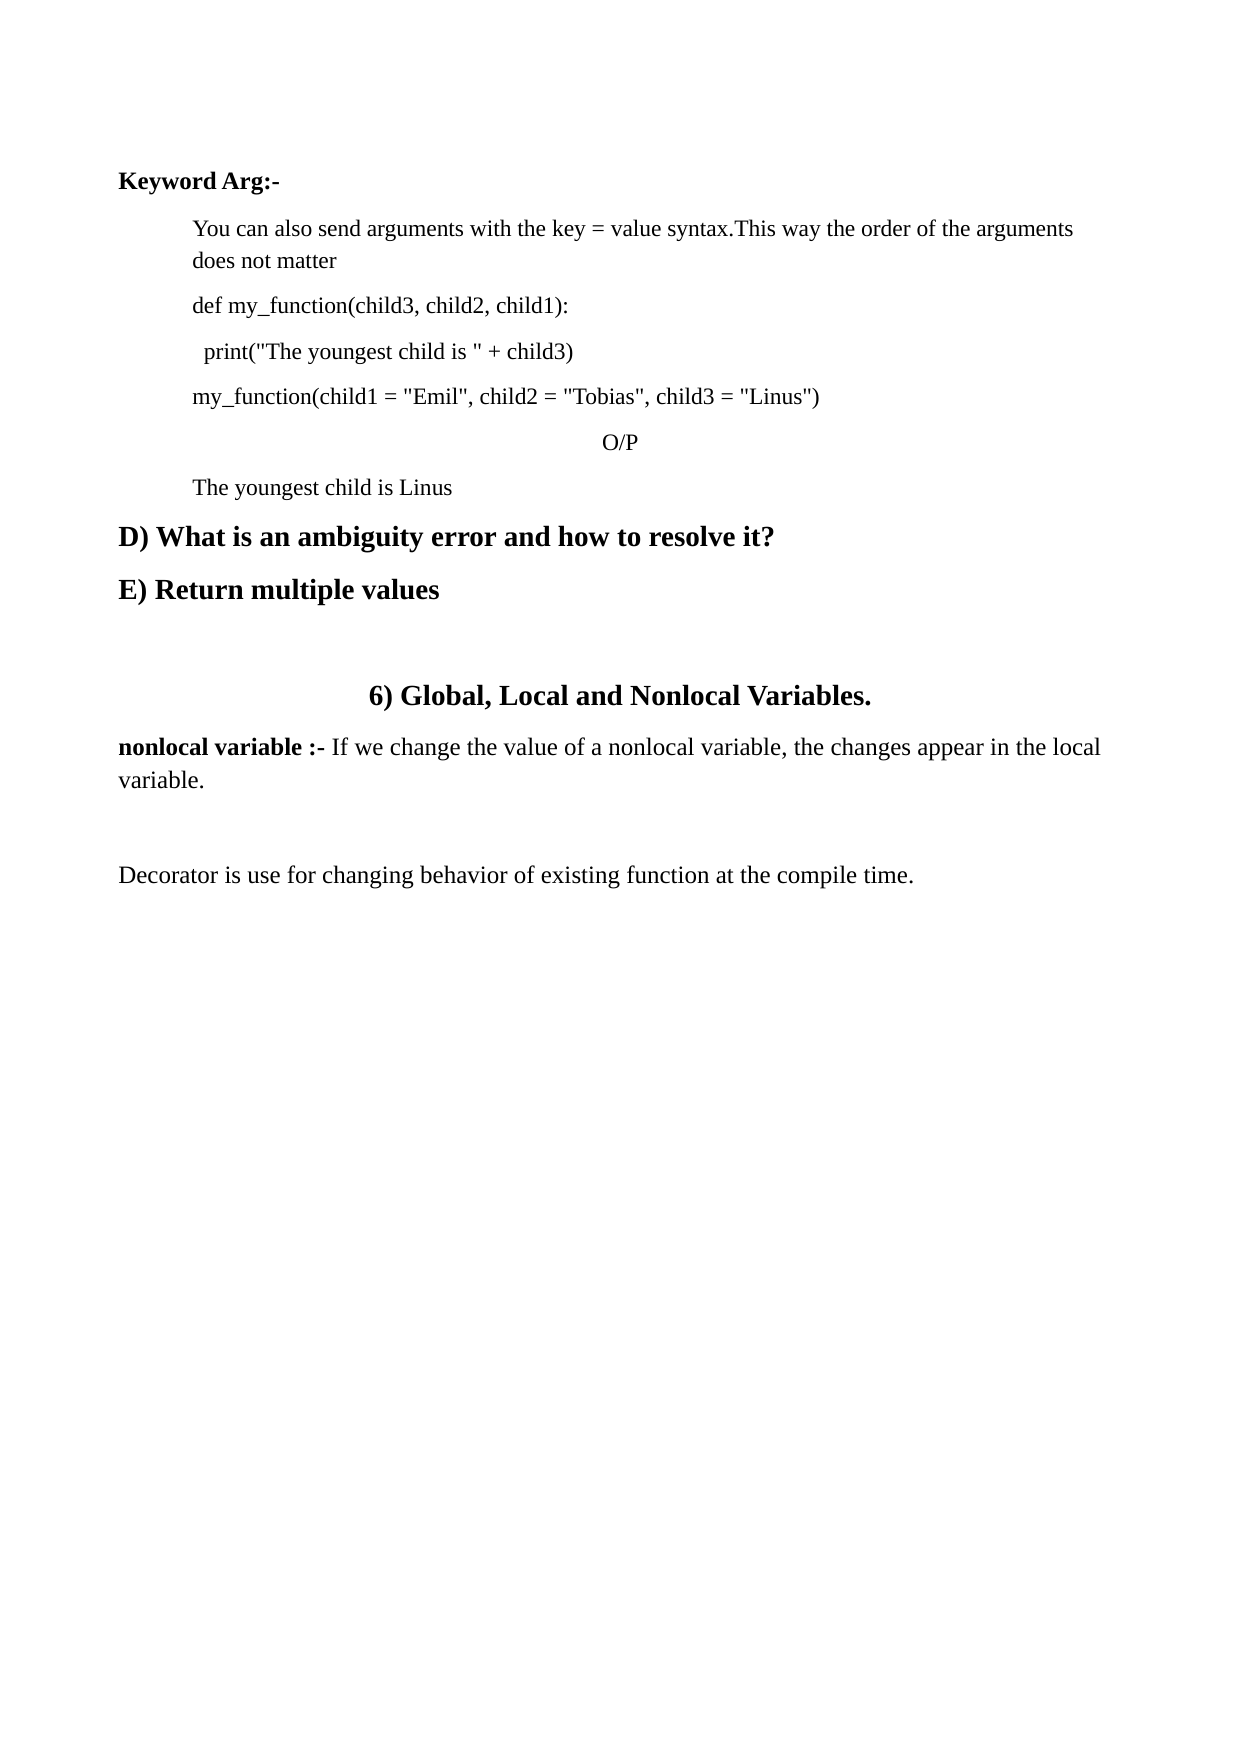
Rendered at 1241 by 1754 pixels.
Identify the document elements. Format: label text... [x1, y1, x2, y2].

text O/P [118, 428, 1122, 455]
text E) Return multiple values [118, 572, 1122, 606]
text The youngest child is Linus [118, 474, 1122, 501]
text def my_function(child3, child2, child1): [118, 292, 1122, 318]
text You can also send arguments with the key = value syntax.This way the order of the arguments does not matter [118, 213, 1122, 273]
text nonlocal variable :- If we change the value of a nonlocal variable, the changes appear in the local variable. [118, 732, 1122, 793]
text print("The youngest child is " + child3) [118, 337, 1122, 364]
text D) What is an ambiguity error and how to resolve it? [118, 519, 1122, 553]
text Decorator is use for changing behavior of existing function at the compile time. [118, 860, 1122, 889]
text Keyword Arg:- [118, 166, 1122, 194]
text 6) Global, Local and Nonlocal Variables. [118, 678, 1122, 712]
text my_function(child1 = "Emil", child2 = "Tobias", child3 = "Linus") [118, 383, 1122, 409]
